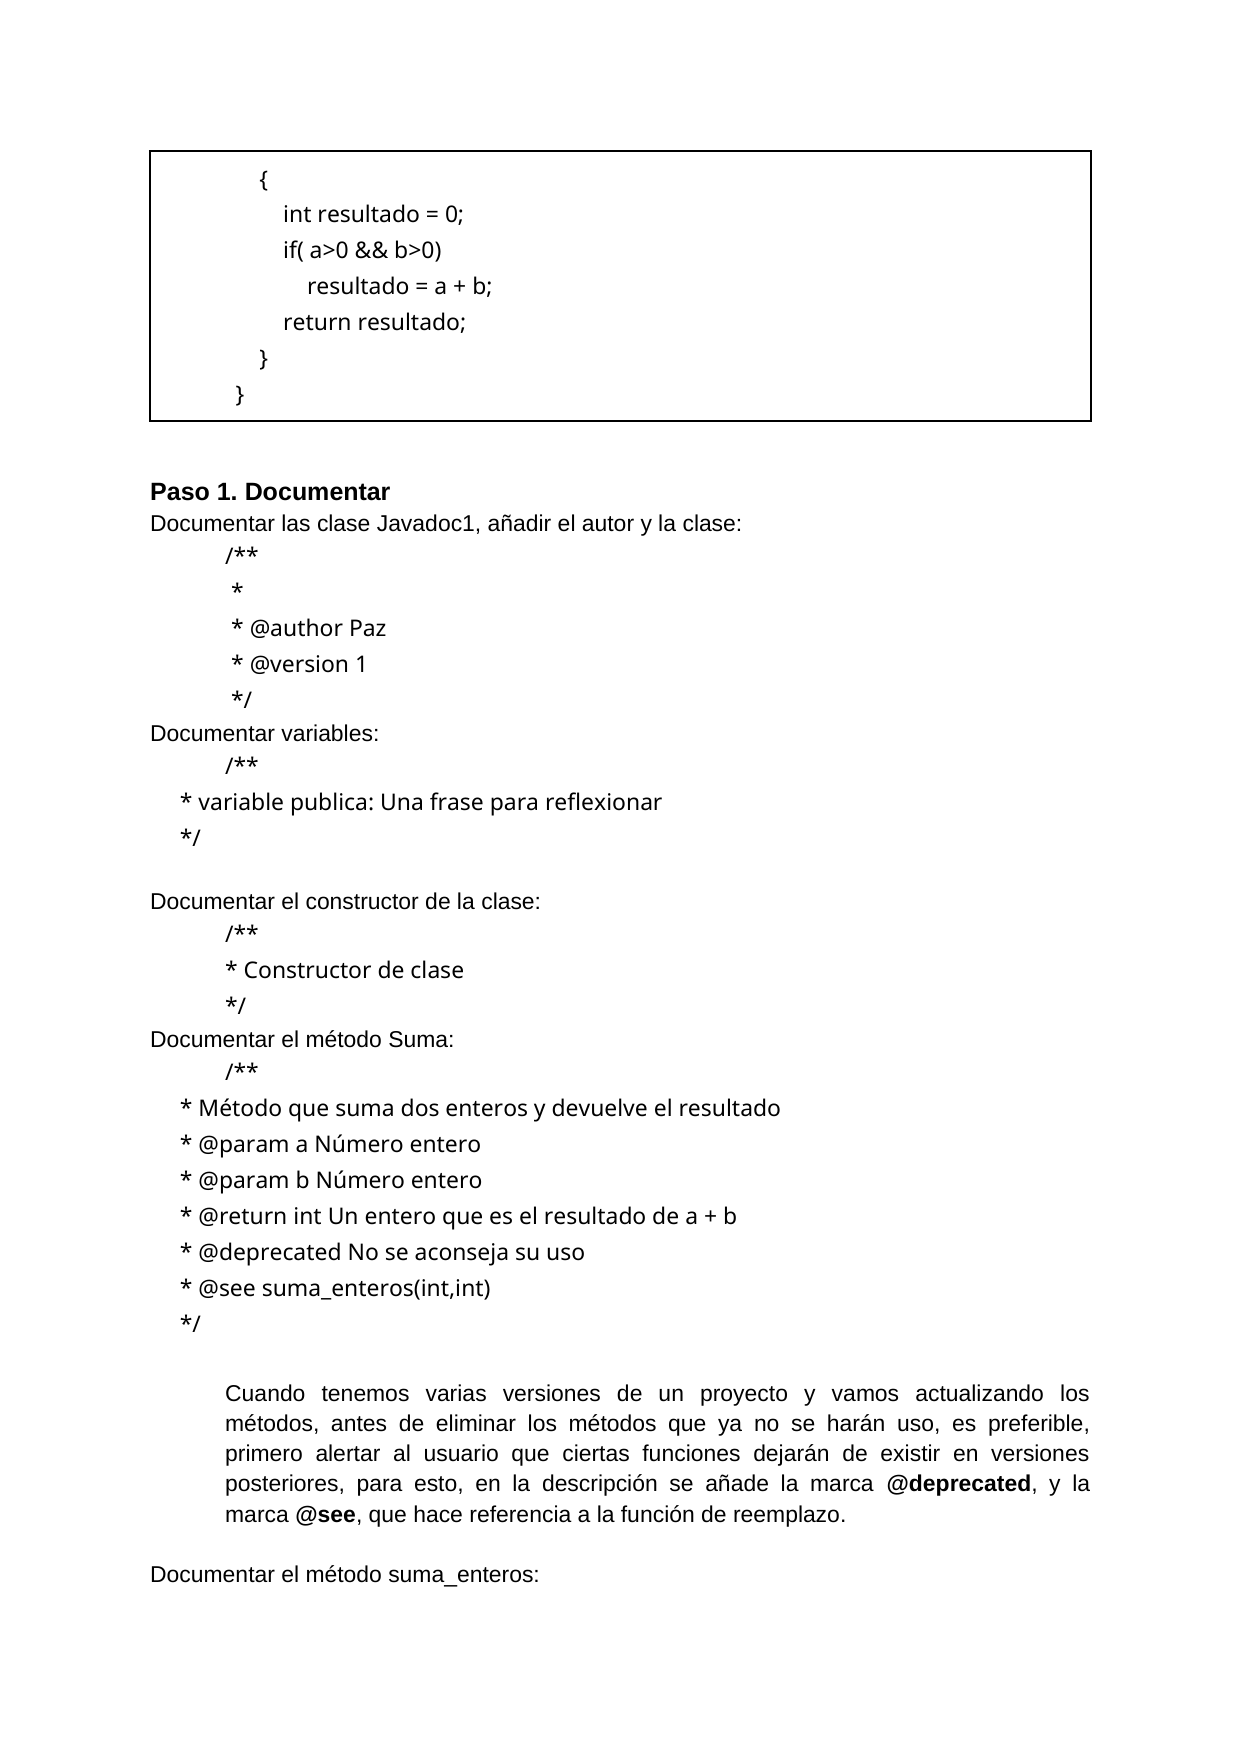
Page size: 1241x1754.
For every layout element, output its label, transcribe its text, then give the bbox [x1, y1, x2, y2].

text * @see suma_enteros(int,int) [150, 1272, 1090, 1303]
text Cuando tenemos varias versiones de un proyecto y vamos actualizando los métodos, antes de eliminar los métodos que ya no se harán uso, es preferible, primero alertar al usuario que ciertas funciones dejarán de existir en versiones posteriores, para esto, en la descripción se añade la marca @deprecated, y la marca @see, que hace referencia a la función de reemplazo. [225, 1380, 1090, 1527]
text /** [225, 540, 1090, 571]
text * @param b Número entero [150, 1164, 1090, 1195]
text Documentar variables: [150, 720, 1067, 746]
text * @return int Un entero que es el resultado de a + b [150, 1200, 1090, 1231]
text /** [225, 918, 1090, 949]
text Documentar el método Suma: [150, 1026, 1067, 1052]
text /** [225, 1056, 1090, 1088]
text * @deprecated No se aconseja su uso [150, 1236, 1090, 1267]
text * @author Paz [225, 612, 1090, 643]
text */ [150, 822, 1090, 853]
text */ [225, 990, 1090, 1021]
text * variable publica: Una frase para reflexionar [150, 786, 1090, 817]
text Documentar el método suma_enteros: [150, 1561, 1090, 1587]
text */ [225, 684, 1090, 715]
text * @version 1 [225, 648, 1090, 679]
text * Constructor de clase [225, 954, 1090, 986]
text * Método que suma dos enteros y devuelve el resultado [150, 1092, 1090, 1123]
text /** [225, 750, 1090, 781]
text Documentar el constructor de la clase: [150, 888, 1067, 914]
text * [225, 576, 1090, 607]
text */ [150, 1308, 1090, 1339]
subtitle Paso 1. Documentar [150, 477, 1090, 506]
table_header { int resultado = 0; if( a>0 && b>0) resultado = a + b; return resultado; } } [151, 152, 1090, 420]
text Documentar las clase Javadoc1, añadir el autor y la clase: [150, 510, 1067, 536]
text * @param a Número entero [150, 1128, 1090, 1159]
